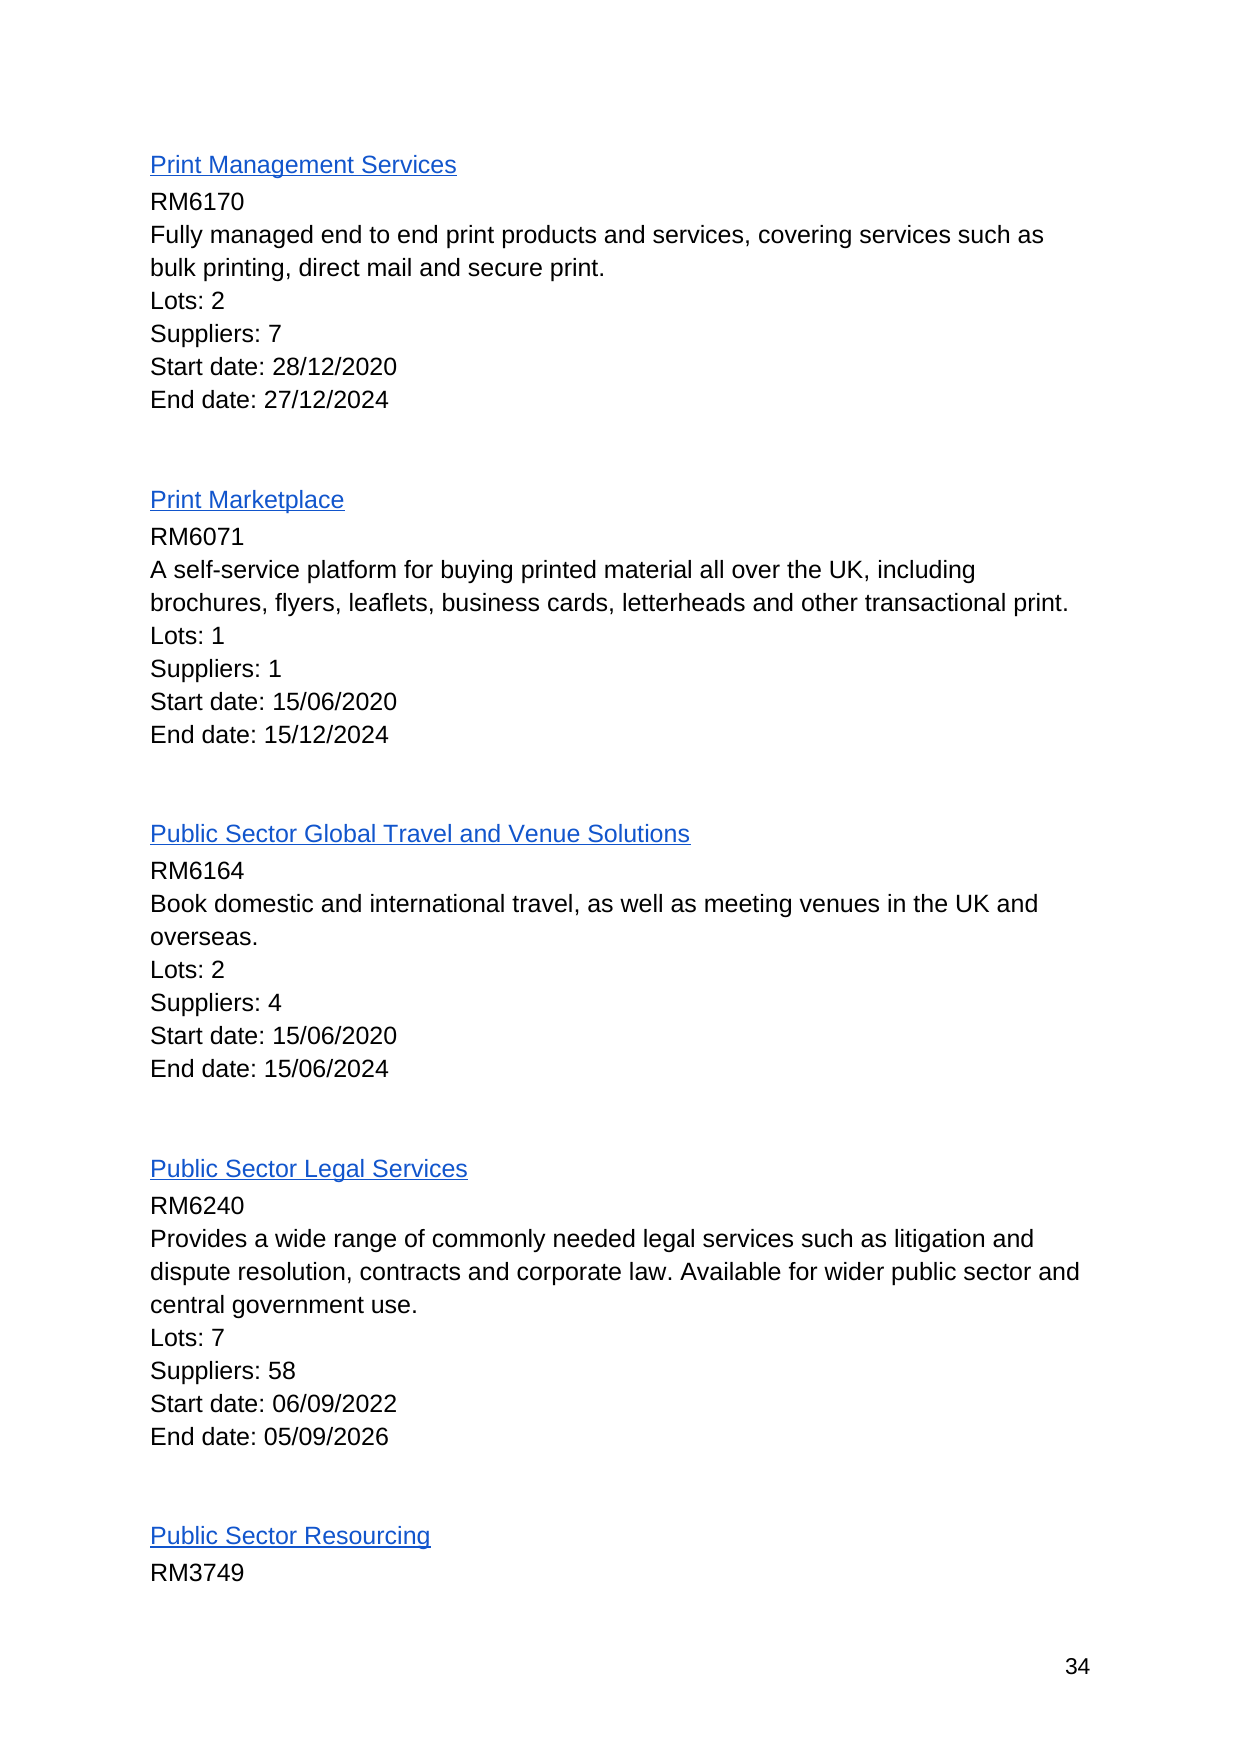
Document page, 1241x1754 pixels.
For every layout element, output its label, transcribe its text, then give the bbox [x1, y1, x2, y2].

text End date: 27/12/2024 [150, 385, 1090, 414]
text End date: 15/06/2024 [150, 1054, 1090, 1083]
text Suppliers: 1 [150, 654, 1090, 682]
text Lots: 2 [150, 286, 1090, 315]
text End date: 05/09/2026 [150, 1422, 1090, 1451]
text A self-service platform for buying printed material all over the UK, including brochures, flyers, leaflets, business cards, letterheads and other transactional print. [150, 555, 1090, 616]
text Lots: 7 [150, 1323, 1090, 1352]
text Suppliers: 58 [150, 1356, 1090, 1385]
text Start date: 06/09/2022 [150, 1389, 1090, 1418]
subtitle Public Sector Legal Services [150, 1154, 1090, 1182]
text Book domestic and international travel, as well as meeting venues in the UK and overseas. [150, 889, 1090, 951]
subtitle Print Marketplace [150, 484, 1090, 513]
text Start date: 15/06/2020 [150, 687, 1090, 716]
text Start date: 15/06/2020 [150, 1021, 1090, 1050]
text Lots: 1 [150, 621, 1090, 649]
text Fully managed end to end print products and services, covering services such as bulk printing, direct mail and secure print. [150, 220, 1090, 282]
subtitle Print Management Services [150, 150, 1090, 179]
text Provides a wide range of commonly needed legal services such as litigation and dispute resolution, contracts and corporate law. Available for wider public sector and central government use. [150, 1224, 1090, 1319]
text RM6240 [150, 1191, 1090, 1219]
text Lots: 2 [150, 955, 1090, 984]
text End date: 15/12/2024 [150, 720, 1090, 748]
subtitle Public Sector Global Travel and Venue Solutions [150, 819, 1090, 848]
text Suppliers: 7 [150, 319, 1090, 348]
text Suppliers: 4 [150, 988, 1090, 1017]
text RM6170 [150, 187, 1090, 216]
text RM3749 [150, 1558, 1090, 1587]
text RM6071 [150, 522, 1090, 550]
text RM6164 [150, 856, 1090, 885]
text Start date: 28/12/2020 [150, 352, 1090, 381]
subtitle Public Sector Resourcing [150, 1521, 1090, 1550]
